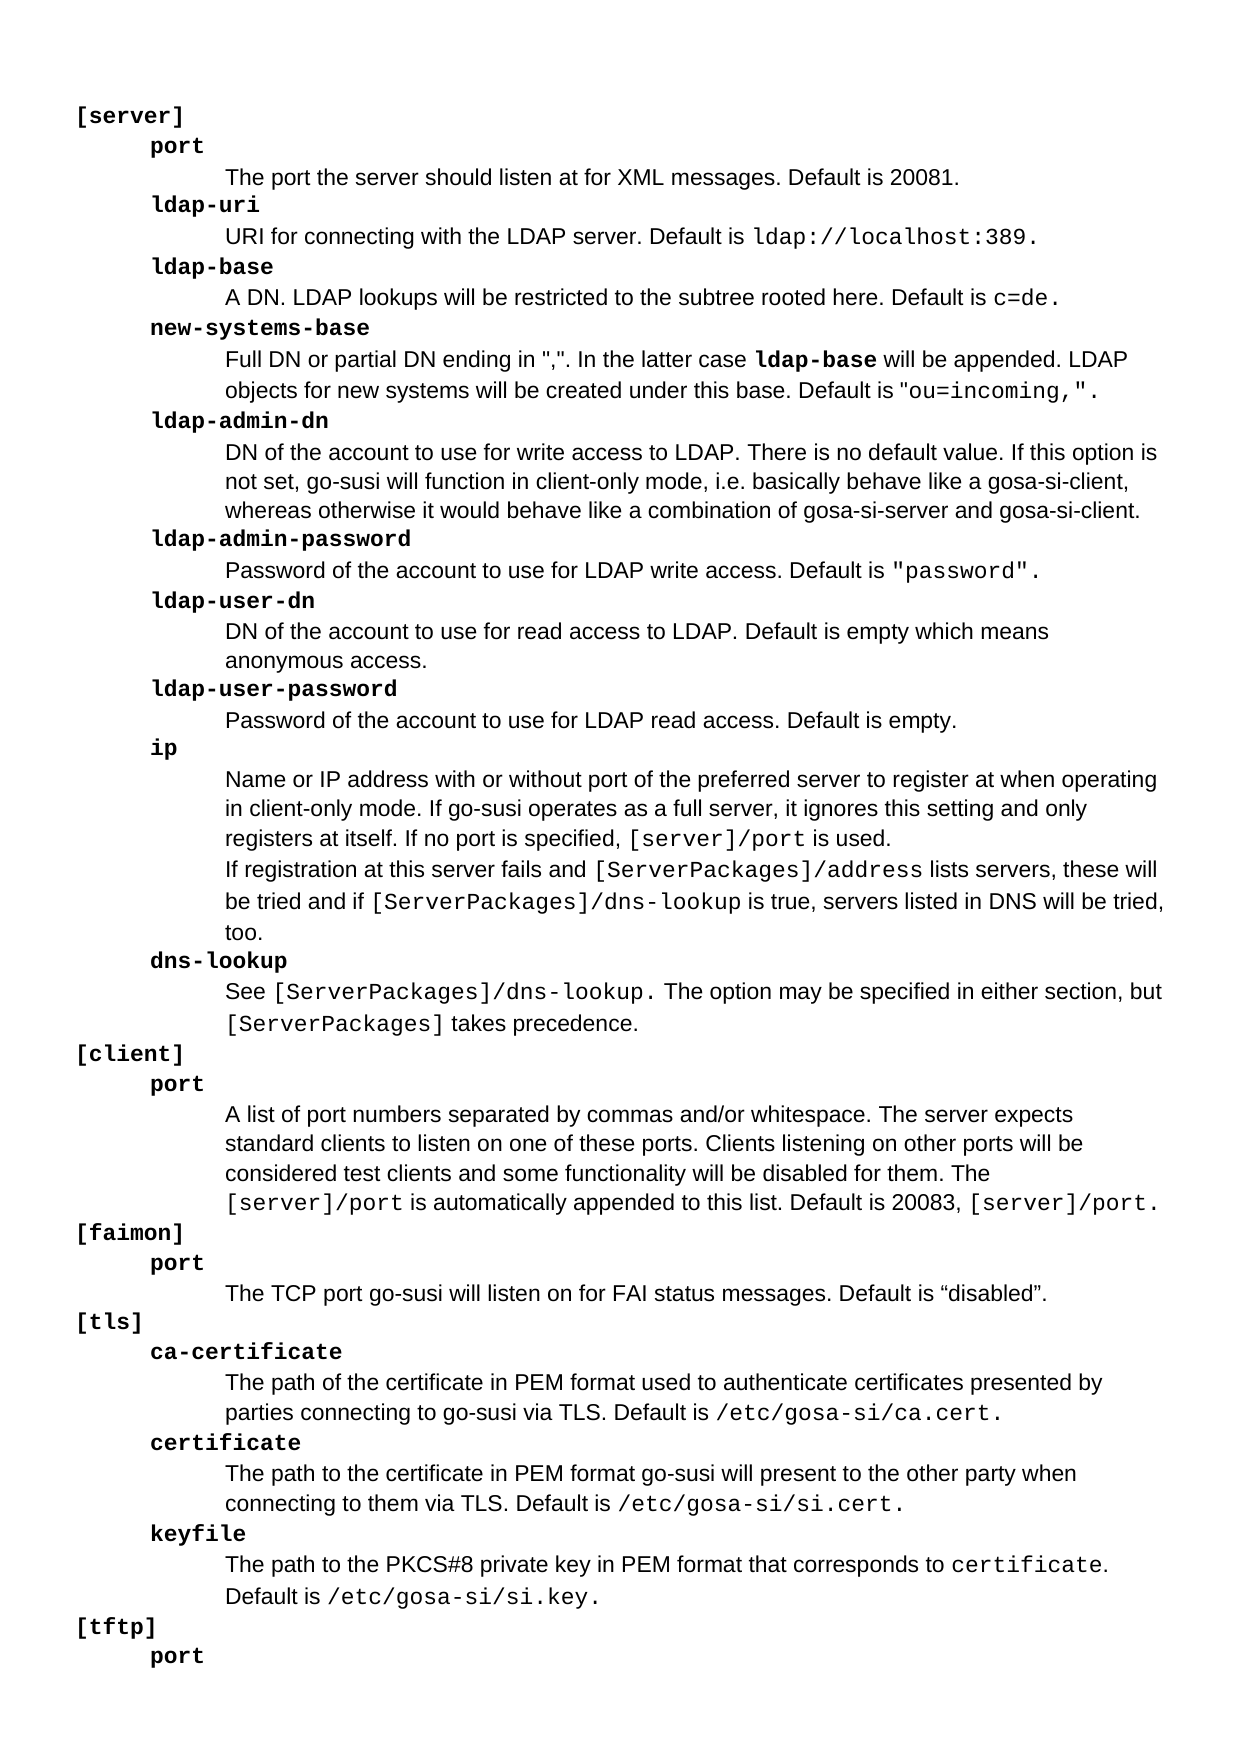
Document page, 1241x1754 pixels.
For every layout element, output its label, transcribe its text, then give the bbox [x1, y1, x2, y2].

text A DN. LDAP lookups will be restricted to the subtree rooted here. Default is c=de. [225, 285, 1165, 313]
text new-systems-base [150, 317, 1165, 343]
text port [150, 1645, 1165, 1671]
text port [150, 1251, 1165, 1277]
text Name or IP address with or without port of the preferred server to register at when operating in client-only mode. If go-susi operates as a full server, it ignores this setting and only registers at itself. If no port is specified, [server]/port is used. [225, 766, 1165, 853]
text The TCP port go-susi will listen on for FAI status messages. Default is “disabled”. [225, 1281, 1165, 1307]
text The path to the certificate in PEM format go-susi will present to the other party when connecting to them via TLS. Default is /etc/gosa-si/si.cert. [225, 1461, 1165, 1518]
text ldap-user-dn [150, 589, 1165, 615]
text port [150, 134, 1165, 161]
text port [150, 1072, 1165, 1098]
text ldap-base [150, 255, 1165, 281]
text URI for connecting with the LDAP server. Default is ldap://localhost:389. [225, 223, 1165, 251]
text DN of the account to use for read access to LDAP. Default is empty which means anonymous access. [225, 619, 1165, 674]
text ldap-user-password [150, 677, 1165, 703]
text Full DN or partial DN ending in ",". In the latter case ldap-base will be appended. LDAP objects for new systems will be created under this base. Default is "ou=incoming,". [225, 346, 1165, 406]
text ldap-admin-password [150, 527, 1165, 553]
text The port the server should listen at for XML messages. Default is 20081. [225, 164, 1165, 190]
text [faimon] [75, 1222, 1165, 1247]
text [server] [75, 105, 1165, 131]
text Password of the account to use for LDAP read access. Default is empty. [225, 707, 1165, 733]
text The path of the certificate in PEM format used to authenticate certificates presented by parties connecting to go-susi via TLS. Default is /etc/gosa-si/ca.cert. [225, 1370, 1165, 1427]
text See [ServerPackages]/dns-lookup. The option may be specified in either section, but [ServerPackages] takes precedence. [225, 979, 1165, 1038]
text keyfile [150, 1522, 1165, 1548]
text ip [150, 737, 1165, 763]
text ca-certificate [150, 1340, 1165, 1366]
text A list of port numbers separated by commas and/or whitespace. The server expects standard clients to listen on one of these ports. Clients listening on other ports will be considered test clients and some functionality will be disabled for them. The [server]/port is automatically appended to this list. Default is 20083, [server]/port. [225, 1102, 1165, 1217]
text Password of the account to use for LDAP write access. Default is "password". [225, 557, 1165, 585]
text If registration at this server fails and [ServerPackages]/address lists servers, these will be tried and if [ServerPackages]/dns-lookup is true, servers listed in DNS will be tried, too. [225, 857, 1165, 945]
text ldap-admin-dn [150, 409, 1165, 436]
text [tls] [75, 1311, 1165, 1336]
text ldap-uri [150, 194, 1165, 220]
text DN of the account to use for write access to LDAP. There is no default value. If this option is not set, go-susi will function in client-only mode, i.e. basically behave like a gosa-si-client, whereas otherwise it would behave like a combination of gosa-si-server and gosa-si-client. [225, 439, 1165, 524]
text [tftp] [75, 1615, 1165, 1641]
text certificate [150, 1431, 1165, 1457]
text [client] [75, 1042, 1165, 1068]
text dns-lookup [150, 949, 1165, 975]
text The path to the PKCS#8 private key in PEM format that corresponds to certificate. Default is /etc/gosa-si/si.key. [225, 1552, 1165, 1611]
